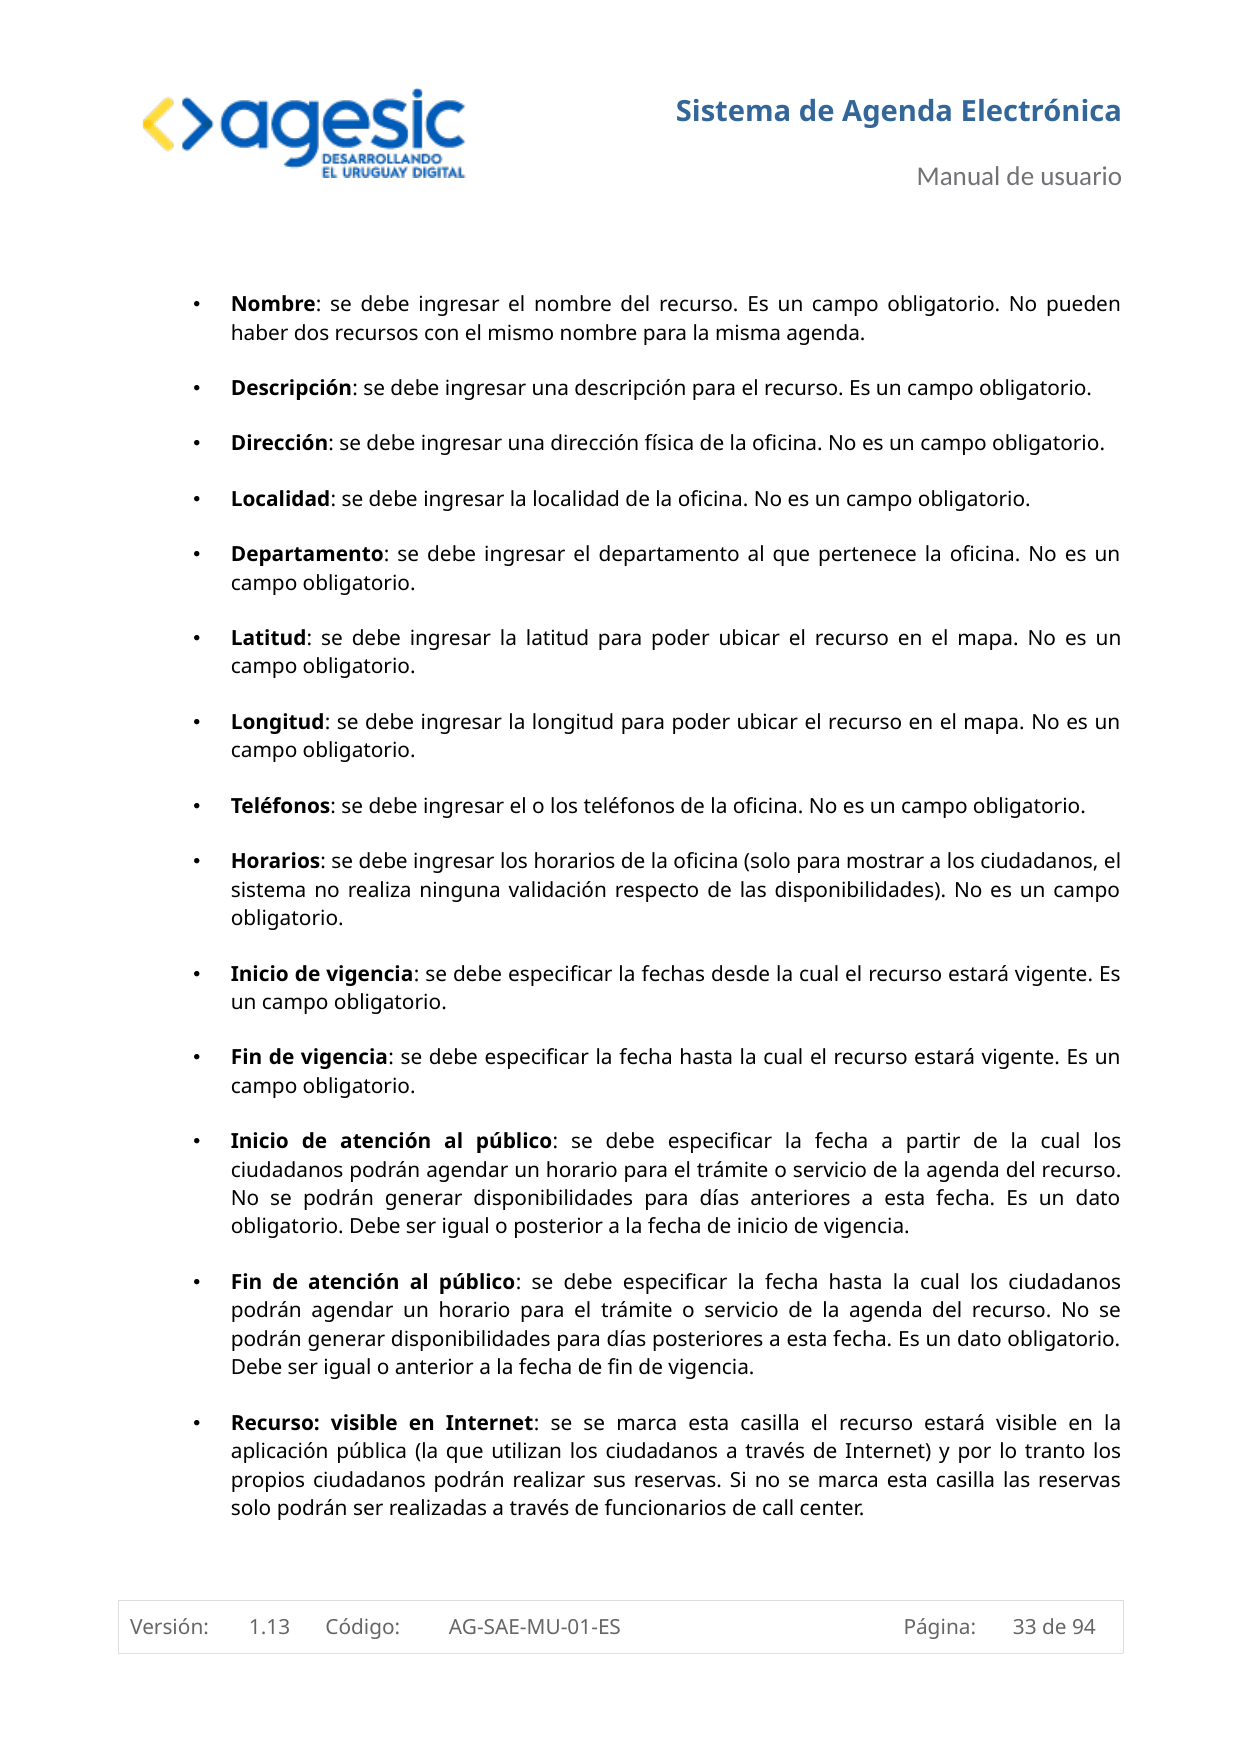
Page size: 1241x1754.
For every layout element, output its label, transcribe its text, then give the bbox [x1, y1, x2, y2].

list Recurso: visible en Internet: se se marca esta casilla el recurso estará visible en la aplicación pública (la que utilizan los ciudadanos a través de Internet) y por lo tranto los propios ciudadanos podrán realizar sus reservas. Si no se marca esta casilla las reservas solo podrán ser realizadas a través de funcionarios de call center. [193, 1408, 1122, 1522]
list Longitud: se debe ingresar la longitud para poder ubicar el recurso en el mapa. No es un campo obligatorio. [193, 707, 1122, 764]
list Descripción: se debe ingresar una descripción para el recurso. Es un campo obligatorio. [193, 373, 1122, 402]
list Dirección: se debe ingresar una dirección física de la oficina. No es un campo obligatorio. [193, 428, 1122, 457]
list Fin de vigencia: se debe especificar la fecha hasta la cual el recurso estará vigente. Es un campo obligatorio. [193, 1042, 1122, 1099]
list Departamento: se debe ingresar el departamento al que pertenece la oficina. No es un campo obligatorio. [193, 539, 1122, 596]
list Inicio de atención al público: se debe especificar la fecha a partir de la cual los ciudadanos podrán agendar un horario para el trámite o servicio de la agenda del recurso. No se podrán generar disponibilidades para días anteriores a esta fecha. Es un dato obligatorio. Debe ser igual o posterior a la fecha de inicio de vigencia. [193, 1126, 1122, 1240]
list Latitud: se debe ingresar la latitud para poder ubicar el recurso en el mapa. No es un campo obligatorio. [193, 623, 1122, 680]
list Horarios: se debe ingresar los horarios de la oficina (solo para mostrar a los ciudadanos, el sistema no realiza ninguna validación respecto de las disponibilidades). No es un campo obligatorio. [193, 846, 1122, 932]
list Inicio de vigencia: se debe especificar la fechas desde la cual el recurso estará vigente. Es un campo obligatorio. [193, 959, 1122, 1016]
list Nombre: se debe ingresar el nombre del recurso. Es un campo obligatorio. No pueden haber dos recursos con el mismo nombre para la misma agenda. [193, 289, 1122, 346]
picture [142, 88, 466, 178]
list Teléfonos: se debe ingresar el o los teléfonos de la oficina. No es un campo obligatorio. [193, 791, 1122, 819]
list Fin de atención al público: se debe especificar la fecha hasta la cual los ciudadanos podrán agendar un horario para el trámite o servicio de la agenda del recurso. No se podrán generar disponibilidades para días posteriores a esta fecha. Es un dato obligatorio. Debe ser igual o anterior a la fecha de fin de vigencia. [193, 1267, 1122, 1381]
list Localidad: se debe ingresar la localidad de la oficina. No es un campo obligatorio. [193, 484, 1122, 512]
